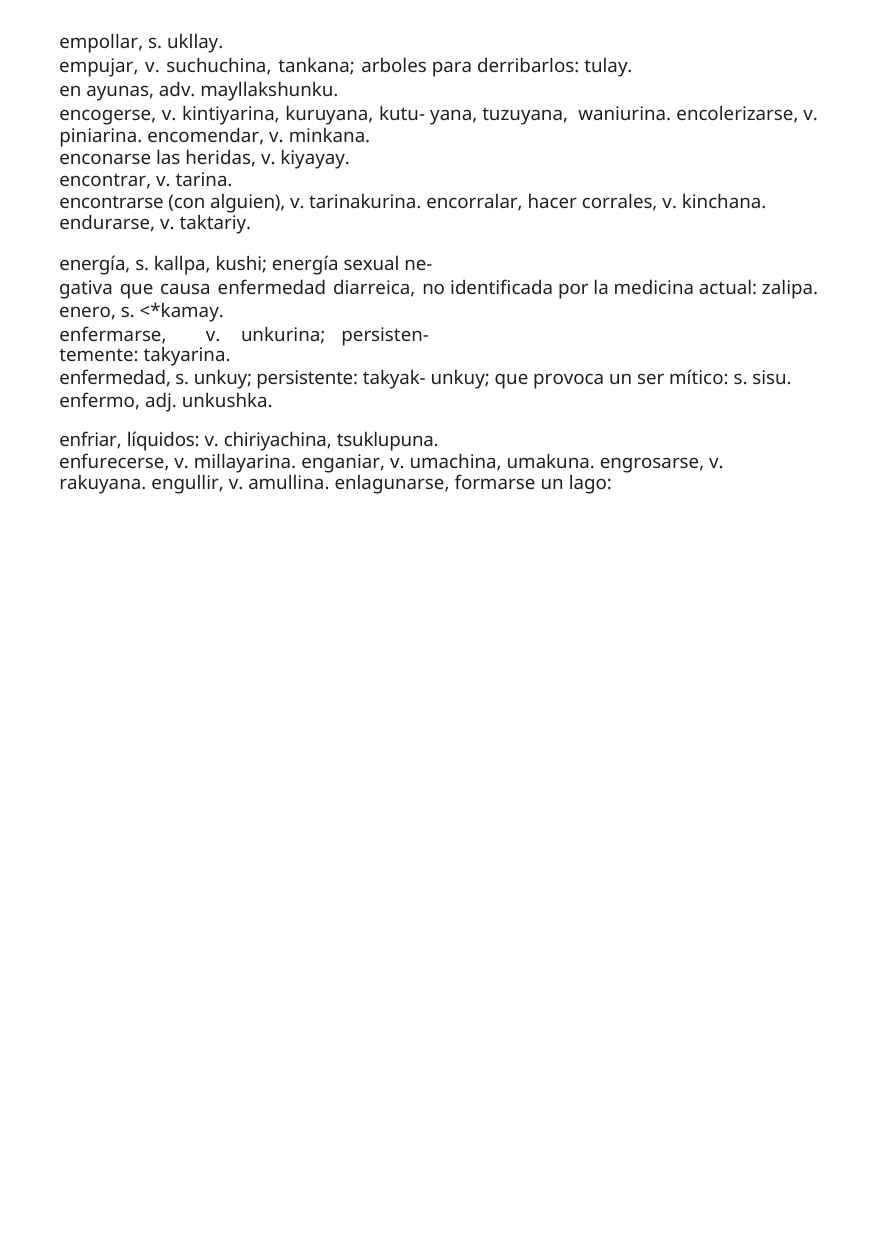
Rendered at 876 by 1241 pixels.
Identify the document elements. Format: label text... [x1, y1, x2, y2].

text en ayunas, adv. mayllakshunku. [59, 77, 856, 102]
text encontrarse (con alguien), v. tarinakurina. encorralar, hacer corrales, v. kinchana. endurarse, v. taktariy. [59, 192, 841, 235]
text encontrar, v. tarina. [59, 169, 856, 191]
text encogerse, v. kintiyarina, kuruyana, kutu- yana, tuzuyana, waniurina. encolerizarse, v. piniarina. encomendar, v. minkana. [59, 102, 840, 148]
text gativa que causa enfermedad diarreica, no identificada por la medicina actual: zalipa. enero, s. <*kamay. [59, 275, 856, 323]
text empollar, s. ukllay. [59, 31, 856, 53]
text temente: takyarina. [59, 346, 856, 366]
text enfriar, líquidos: v. chiriyachina, tsuklupuna. [59, 430, 856, 451]
text enfurecerse, v. millayarina. enganiar, v. umachina, umakuna. engrosarse, v. rakuyana. engullir, v. amullina. enlagunarse, formarse un lago: [59, 452, 771, 495]
text enfermarse, v. unkurina; persisten- [59, 323, 856, 346]
text enconarse las heridas, v. kiyayay. [59, 148, 856, 169]
text empujar, v. suchuchina, tankana; arboles para derribarlos: tulay. [59, 53, 856, 77]
text enfermedad, s. unkuy; persistente: takyak- unkuy; que provoca un ser mítico: s. sisu. enfermo, adj. unkushka. [59, 366, 842, 413]
text energía, s. kallpa, kushi; energía sexual ne- [59, 252, 856, 275]
